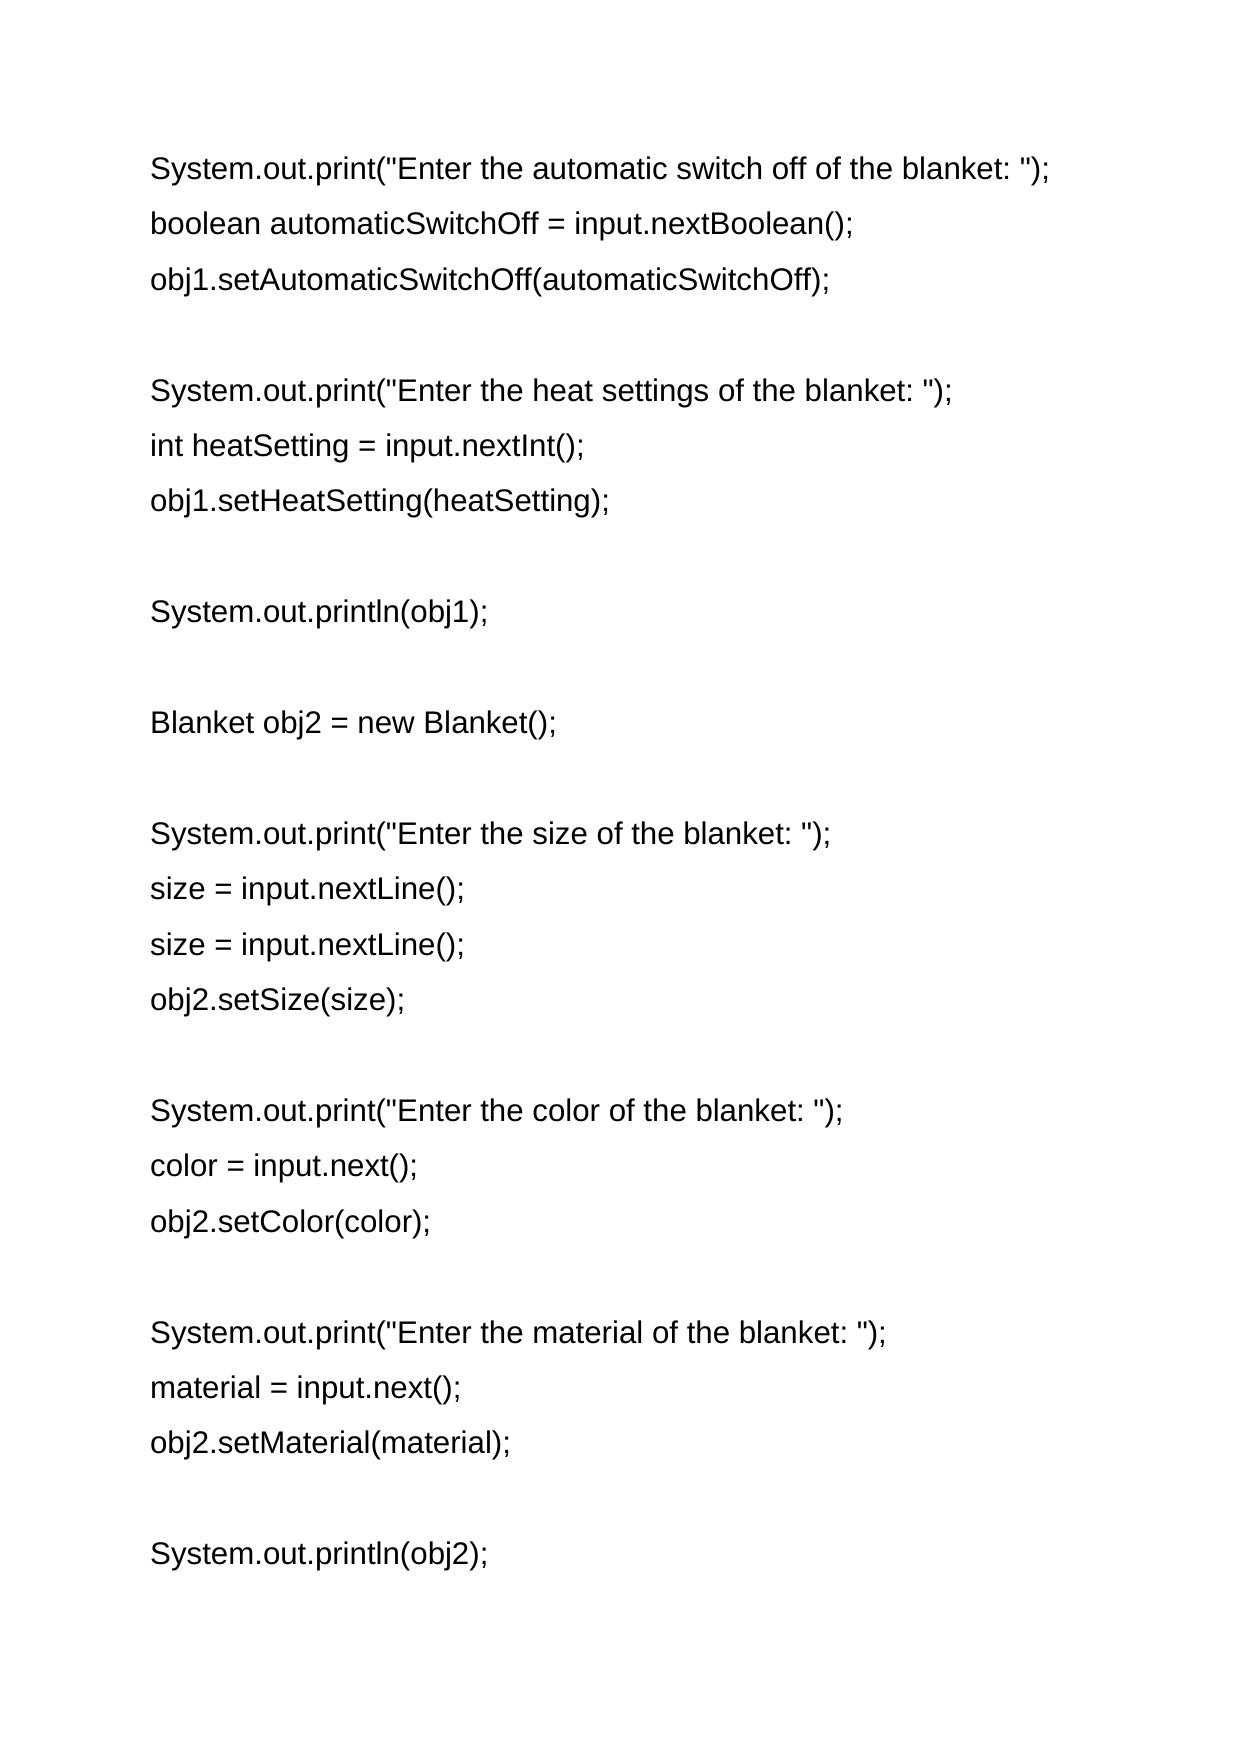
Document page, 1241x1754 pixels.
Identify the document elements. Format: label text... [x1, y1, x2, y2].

text System.out.print("Enter the material of the blanket: "); [150, 1314, 1090, 1350]
text size = input.nextLine(); [150, 926, 1090, 962]
text size = input.nextLine(); [150, 870, 1090, 906]
text color = input.next(); [150, 1147, 1090, 1183]
text obj2.setColor(color); [150, 1203, 1090, 1239]
text System.out.print("Enter the heat settings of the blanket: "); [150, 372, 1090, 408]
text obj2.setSize(size); [150, 981, 1090, 1017]
text System.out.print("Enter the color of the blanket: "); [150, 1092, 1090, 1128]
text material = input.next(); [150, 1369, 1090, 1405]
text System.out.print("Enter the automatic switch off of the blanket: "); [150, 150, 1090, 186]
text boolean automaticSwitchOff = input.nextBoolean(); [150, 205, 1090, 241]
text System.out.println(obj1); [150, 593, 1090, 629]
text int heatSetting = input.nextInt(); [150, 427, 1090, 463]
text obj2.setMaterial(material); [150, 1424, 1090, 1461]
text System.out.print("Enter the size of the blanket: "); [150, 815, 1090, 851]
text System.out.println(obj2); [150, 1535, 1090, 1571]
text Blanket obj2 = new Blanket(); [150, 704, 1090, 740]
text obj1.setAutomaticSwitchOff(automaticSwitchOff); [150, 261, 1090, 297]
text obj1.setHeatSetting(heatSetting); [150, 482, 1090, 518]
